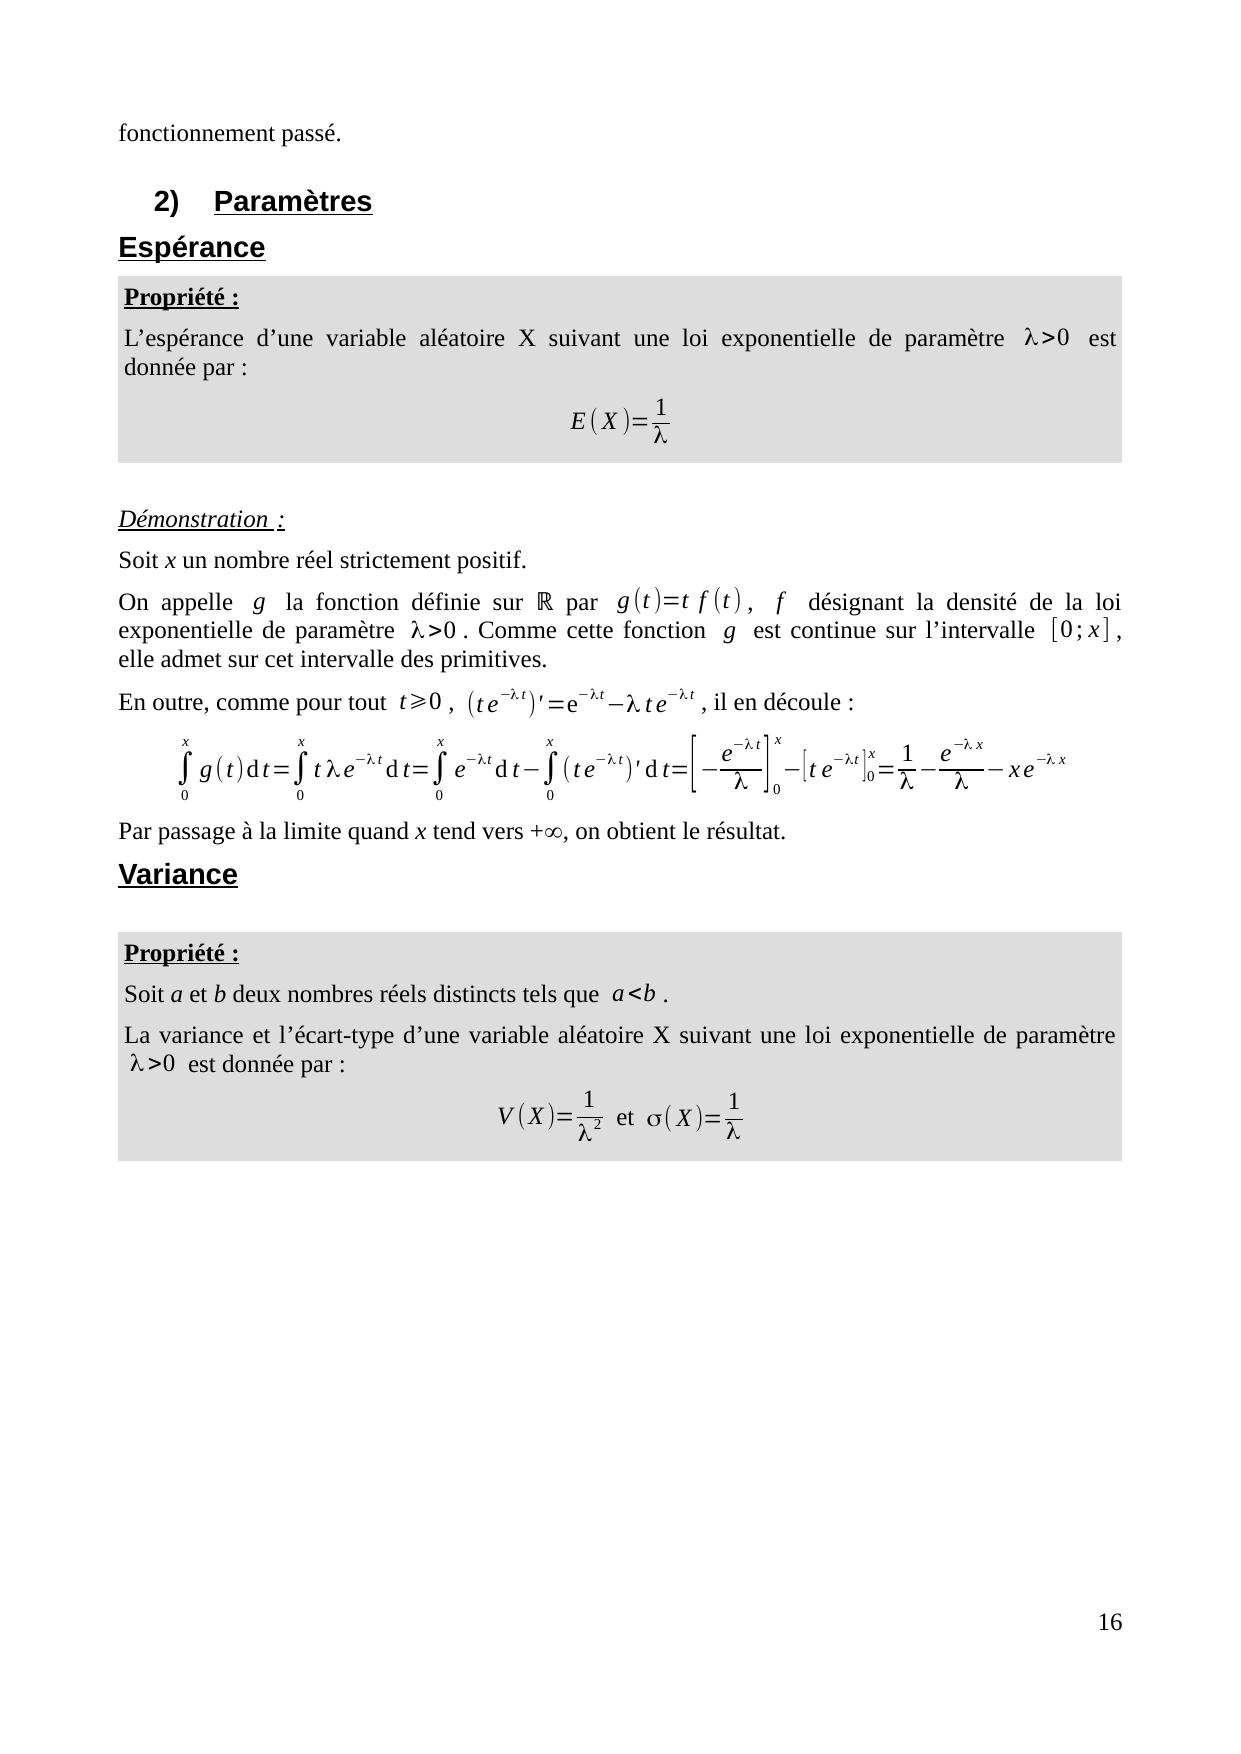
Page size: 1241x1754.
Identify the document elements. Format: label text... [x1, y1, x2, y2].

text Démonstration : [118, 504, 1122, 533]
text fonctionnement passé. [118, 118, 1122, 147]
text On appelle la fonction définie sur ℝ par , désignant la densité de la loi exponentielle de paramètre . Comme cette fonction est continue sur l’intervalle , elle admet sur cet intervalle des primitives. [118, 587, 1122, 673]
table_header Propriété : L’espérance d’une variable aléatoire X suivant une loi exponentielle de paramètre est donnée par : [118, 276, 1122, 463]
table_header Propriété : Soit a et b deux nombres réels distincts tels que . La variance et l’écart-type d’une variable aléatoire X suivant une loi exponentielle de paramètre est donnée par : et [118, 932, 1122, 1161]
text Par passage à la limite quand x tend vers +∞, on obtient le résultat. [118, 816, 1122, 845]
text Espérance [118, 230, 1122, 264]
text Soit x un nombre réel strictement positif. [118, 546, 1122, 574]
text En outre, comme pour tout , , il en découle : [118, 686, 1122, 718]
subtitle Paramètres [153, 184, 1122, 218]
text Variance [118, 857, 1122, 891]
